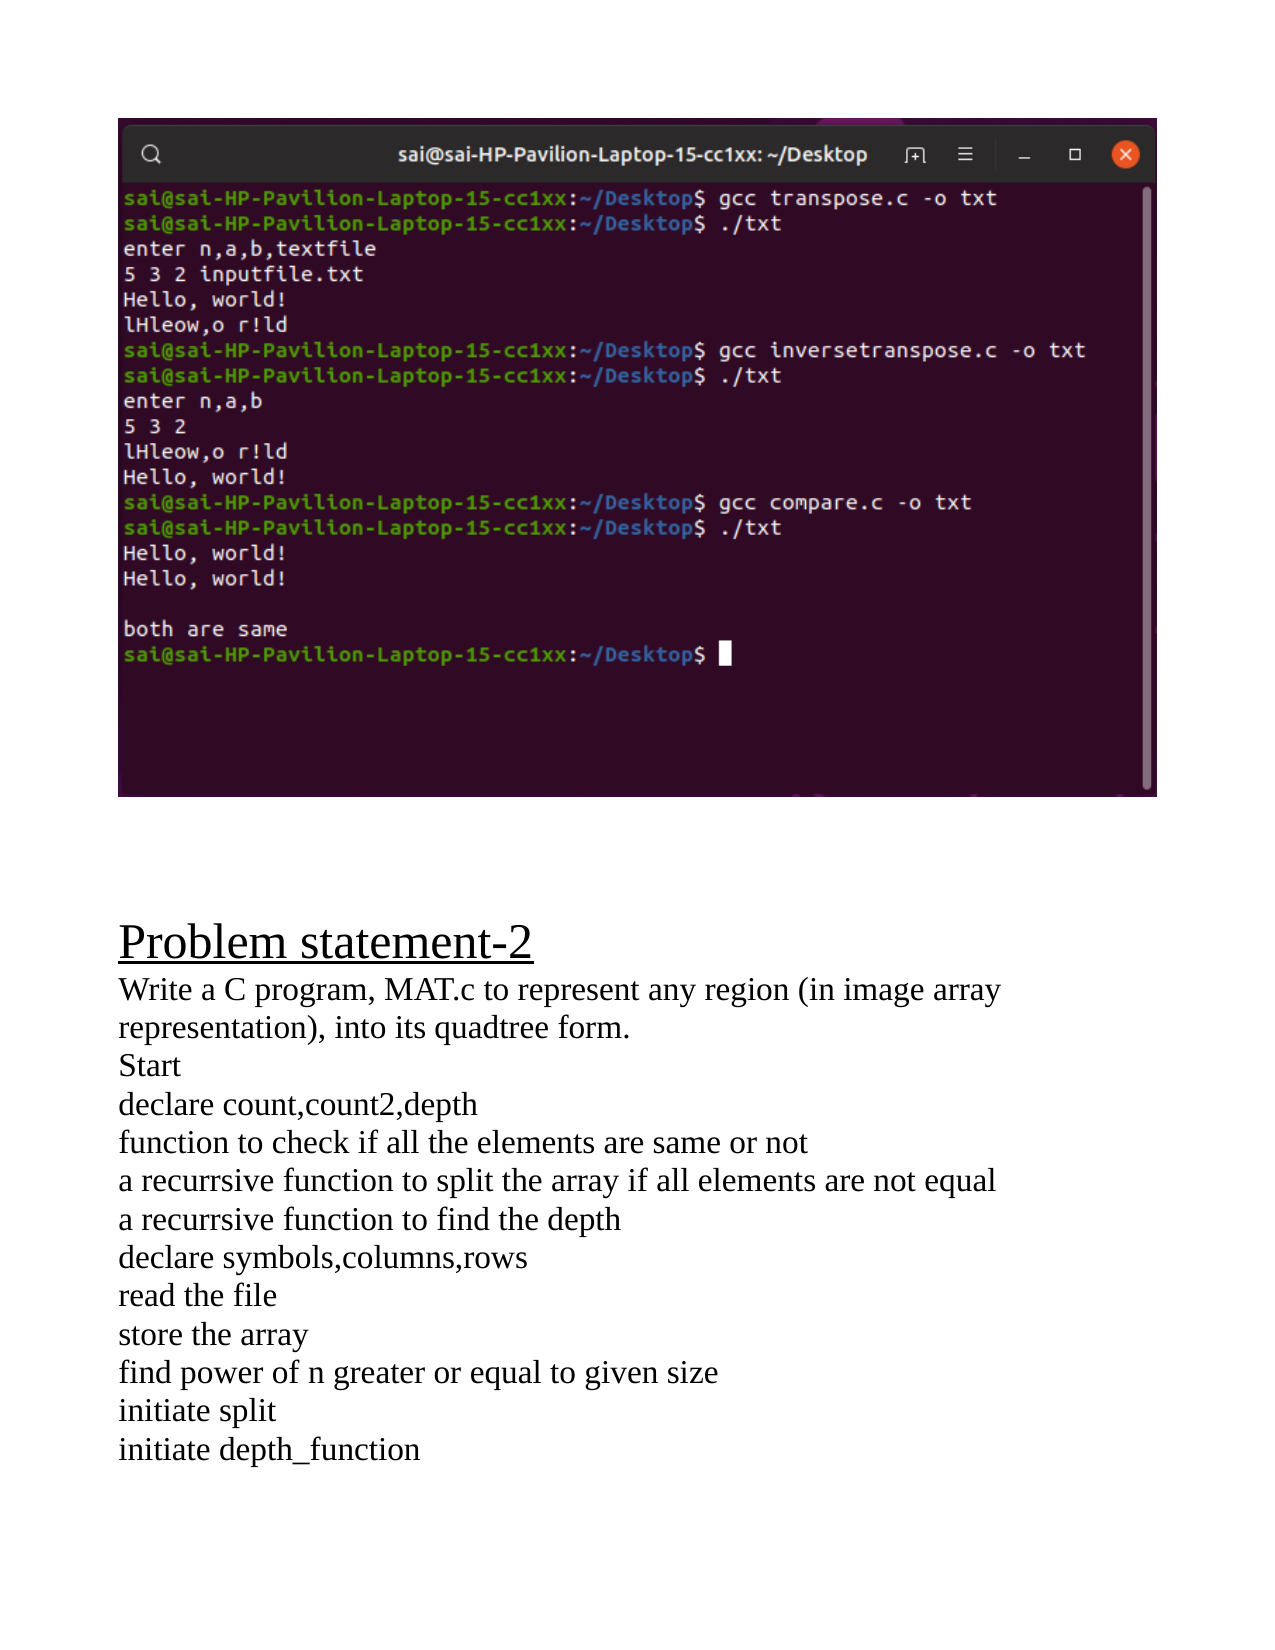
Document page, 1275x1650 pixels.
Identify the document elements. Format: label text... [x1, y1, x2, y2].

picture [118, 118, 1157, 797]
text initiate split [118, 1391, 1157, 1429]
text Problem statement-2 [118, 911, 1157, 969]
text find power of n greater or equal to given size [118, 1352, 1157, 1391]
text a recurrsive function to split the array if all elements are not equal [118, 1161, 1157, 1199]
text read the file [118, 1276, 1157, 1314]
text a recurrsive function to find the depth [118, 1199, 1157, 1237]
text function to check if all the elements are same or not [118, 1122, 1157, 1161]
text store the array [118, 1314, 1157, 1352]
text declare count,count2,depth [118, 1084, 1157, 1122]
text initiate depth_function [118, 1429, 1157, 1467]
text declare symbols,columns,rows [118, 1237, 1157, 1276]
text Start [118, 1046, 1157, 1084]
text Write a C program, MAT.c to represent any region (in image array representation), into its quadtree form. [118, 969, 1157, 1046]
